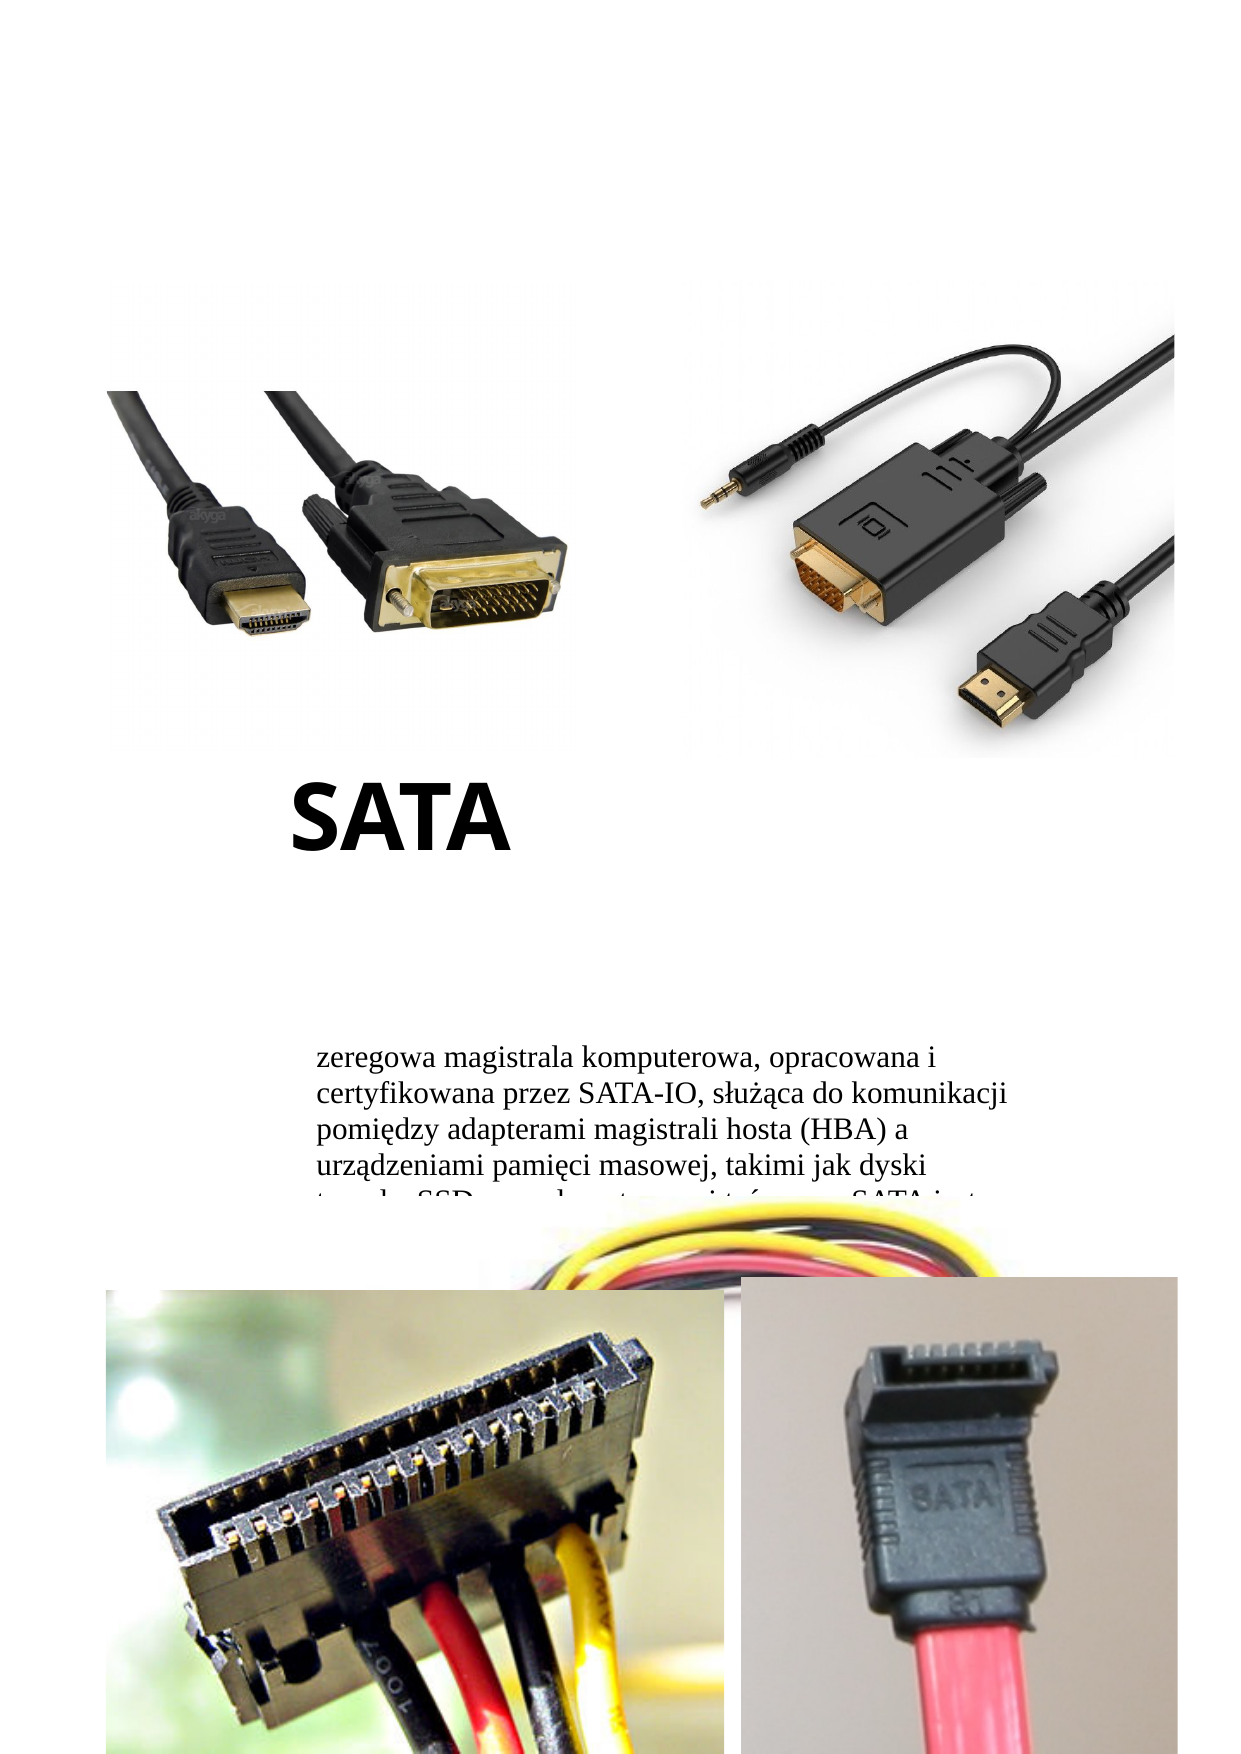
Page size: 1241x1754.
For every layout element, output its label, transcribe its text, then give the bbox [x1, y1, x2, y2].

picture [106, 281, 576, 751]
picture [105, 1196, 1178, 1754]
text SATA [118, 657, 1122, 878]
picture [681, 280, 1175, 758]
